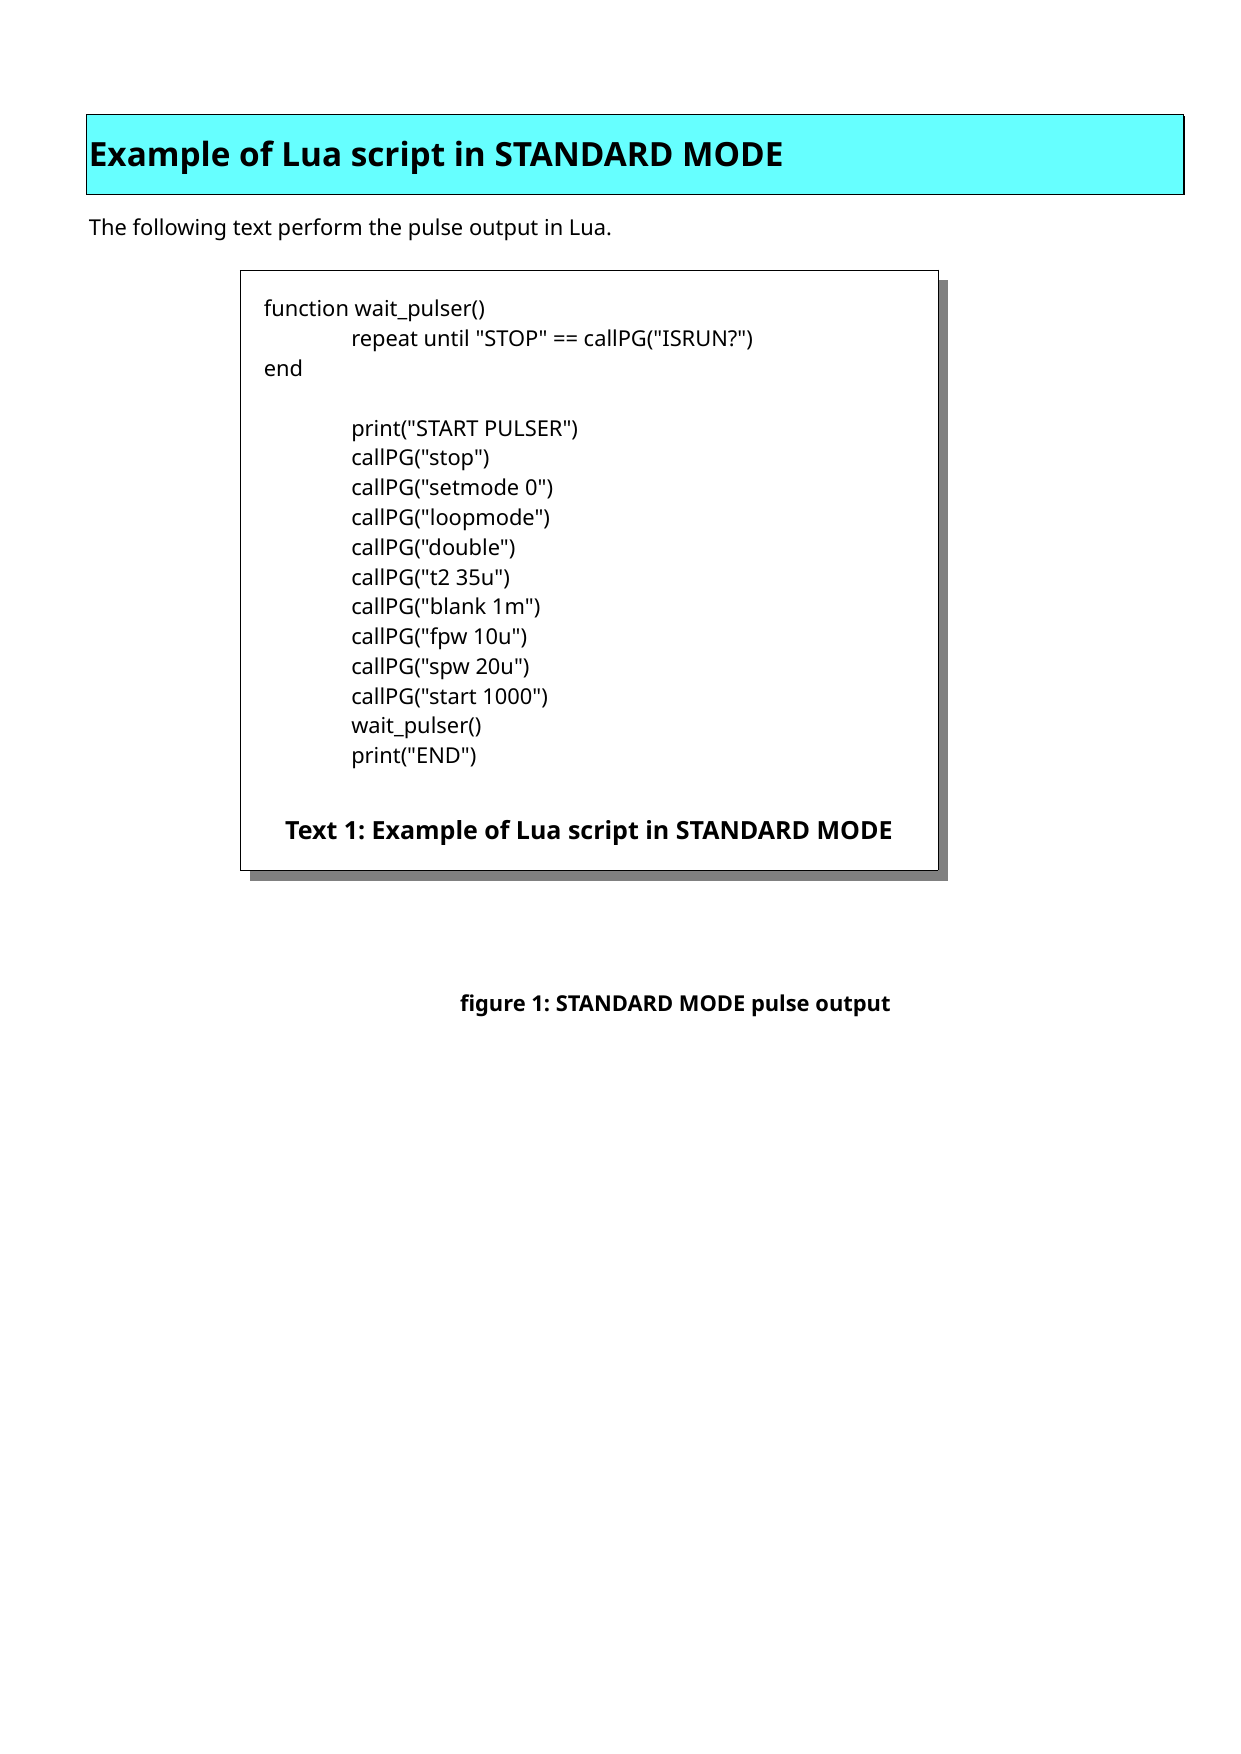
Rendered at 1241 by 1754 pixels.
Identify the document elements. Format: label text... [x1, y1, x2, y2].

text callPG("blank 1m") [263, 591, 914, 621]
text callPG("fpw 10u") [263, 621, 914, 651]
text print("END") [263, 740, 914, 770]
text callPG("loopmode") [263, 502, 914, 532]
text Example of Lua script in STANDARD MODE [87, 115, 1183, 194]
text print("START PULSER") [263, 412, 914, 442]
text callPG("t2 35u") [263, 561, 914, 591]
text callPG("start 1000") [263, 681, 914, 710]
text callPG("spw 20u") [263, 651, 914, 681]
text function wait_pulser() [263, 293, 914, 323]
text Text 1: Example of Lua script in STANDARD MODE [263, 812, 914, 846]
text callPG("double") [263, 532, 914, 561]
text end [263, 353, 914, 383]
text The following text perform the pulse output in Lua. [89, 208, 1181, 245]
text repeat until "STOP" == callPG("ISRUN?") [263, 323, 914, 353]
text callPG("setmode 0") [263, 472, 914, 502]
text wait_pulser() [263, 710, 914, 740]
text figure 1: STANDARD MODE pulse output [233, 988, 1118, 1018]
text callPG("stop") [263, 442, 914, 472]
